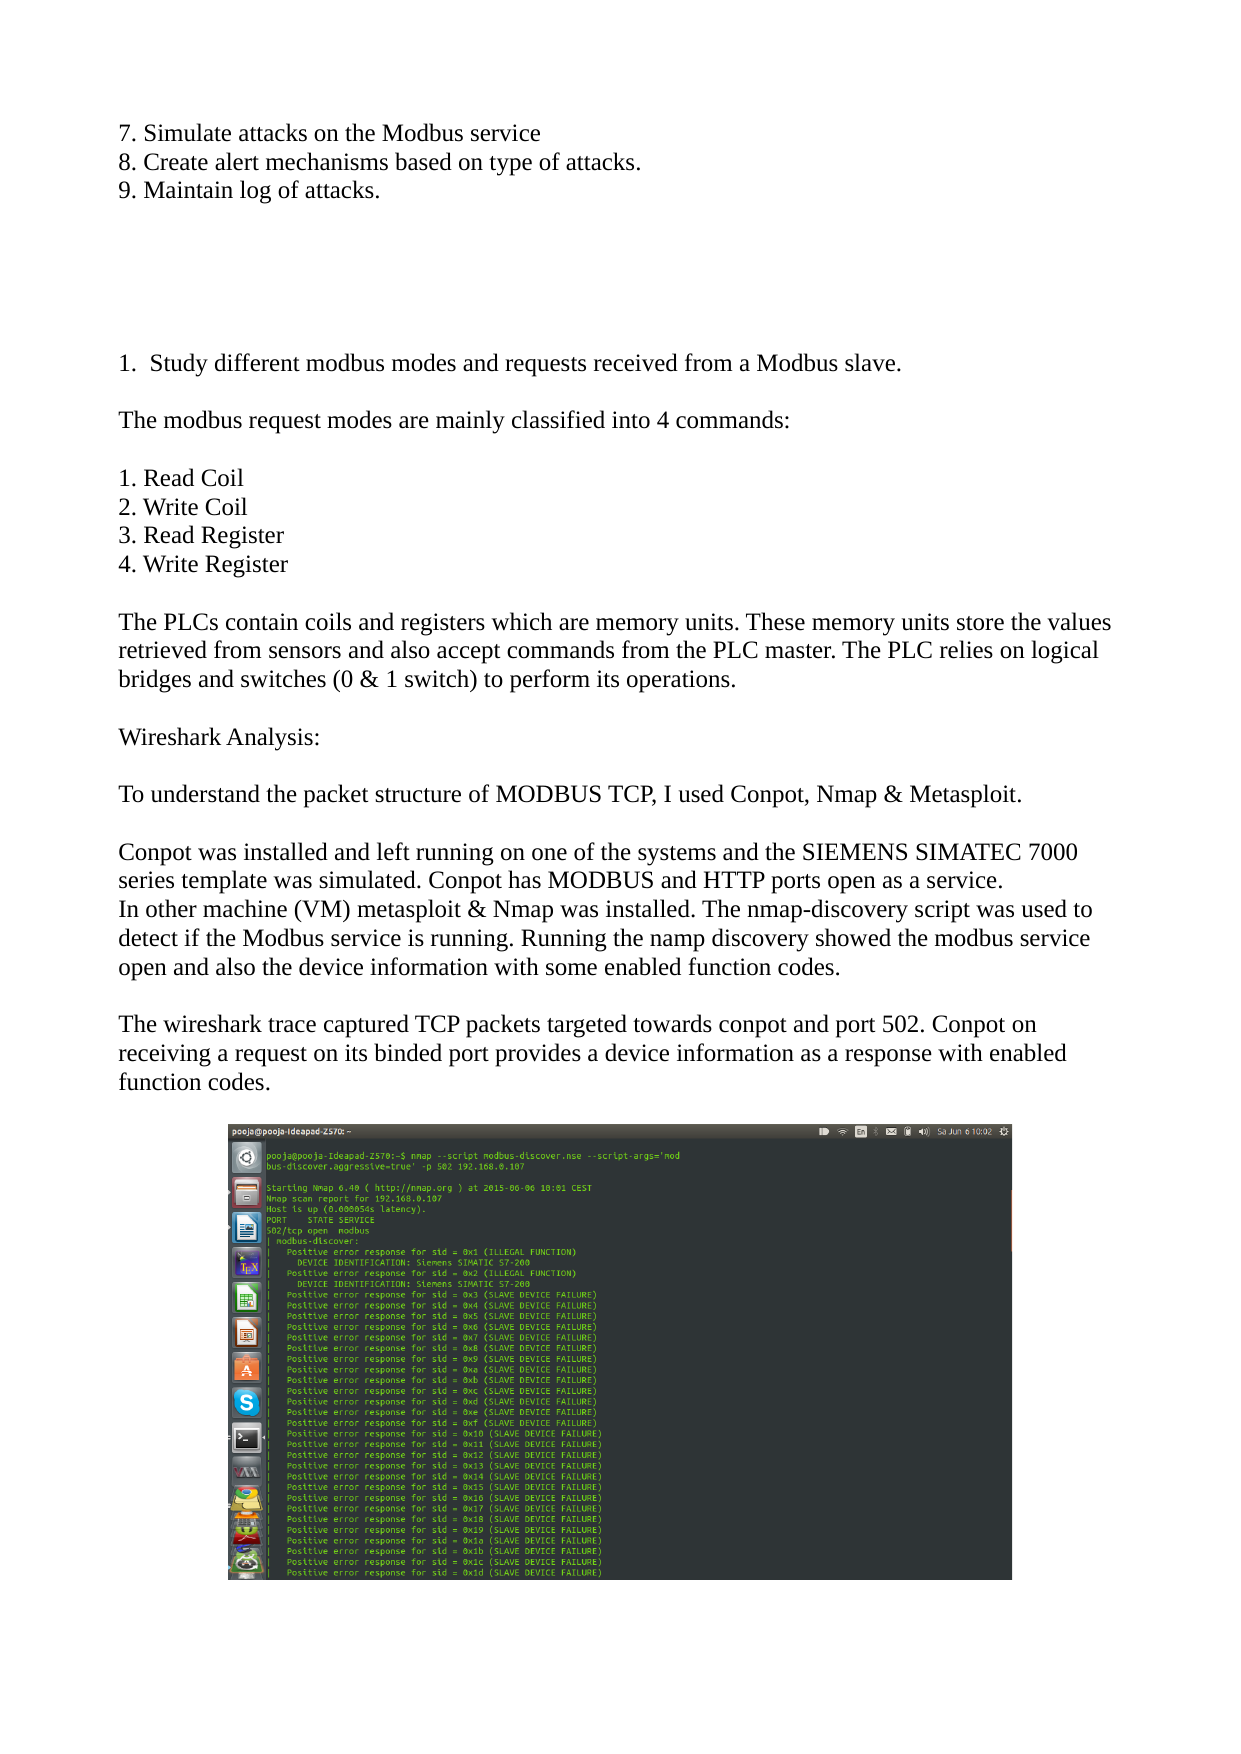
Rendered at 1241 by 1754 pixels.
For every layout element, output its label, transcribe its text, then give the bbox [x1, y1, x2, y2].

text 3. Read Register [118, 521, 1122, 549]
text 9. Maintain log of attacks. [118, 176, 1122, 204]
text Conpot was installed and left running on one of the systems and the SIEMENS SIMATEC 7000 series template was simulated. Conpot has MODBUS and HTTP ports open as a service. [118, 837, 1122, 894]
text 7. Simulate attacks on the Modbus service [118, 118, 1122, 147]
text 4. Write Register [118, 549, 1122, 578]
text The modbus request modes are mainly classified into 4 commands: [118, 406, 1122, 434]
text 8. Create alert mechanisms based on type of attacks. [118, 147, 1122, 176]
picture [228, 1124, 1013, 1580]
text 1. Study different modbus modes and requests received from a Modbus slave. [118, 348, 1122, 377]
text The wireshark trace captured TCP packets targeted towards conpot and port 502. Conpot on receiving a request on its binded port provides a device information as a response with enabled function codes. [118, 1009, 1122, 1096]
text 2. Write Coil [118, 492, 1122, 521]
text In other machine (VM) metasploit & Nmap was installed. The nmap-discovery script was used to detect if the Modbus service is running. Running the namp discovery showed the modbus service open and also the device information with some enabled function codes. [118, 894, 1122, 981]
text The PLCs contain coils and registers which are memory units. These memory units store the values retrieved from sensors and also accept commands from the PLC master. The PLC relies on logical bridges and switches (0 & 1 switch) to perform its operations. [118, 607, 1122, 693]
text Wireshark Analysis: [118, 722, 1122, 751]
text 1. Read Coil [118, 463, 1122, 492]
text To understand the packet structure of MODBUS TCP, I used Conpot, Nmap & Metasploit. [118, 779, 1122, 808]
